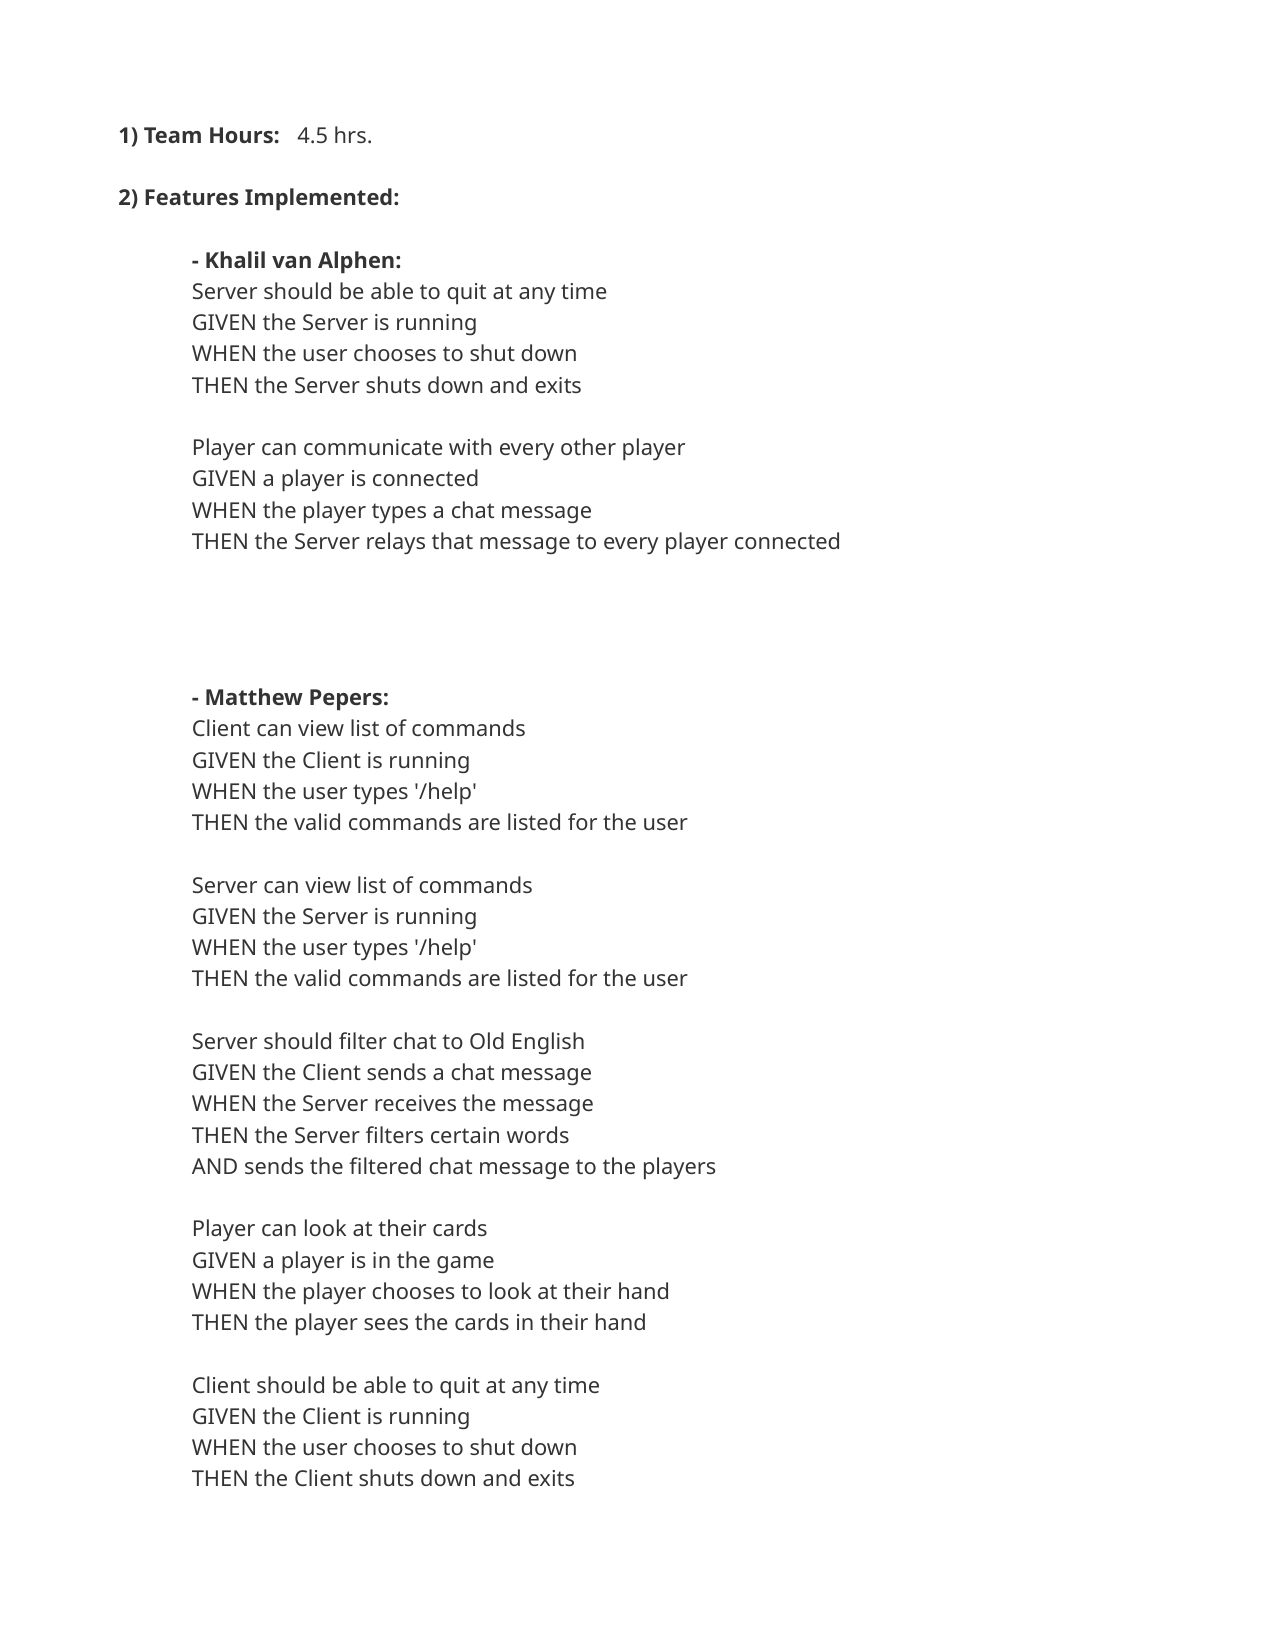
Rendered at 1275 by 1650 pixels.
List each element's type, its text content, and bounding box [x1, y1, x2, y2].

text GIVEN the Server is running WHEN the user chooses to shut down THEN the Server shuts down and exits [118, 306, 1157, 399]
text 2) Features Implemented: [118, 181, 1157, 212]
text GIVEN a player is connected WHEN the player types a chat message THEN the Server relays that message to every player connected [118, 462, 1157, 556]
text Player can look at their cards [118, 1212, 1157, 1243]
text 1) Team Hours: 4.5 hrs. [118, 118, 1157, 149]
text GIVEN the Client is running WHEN the user chooses to shut down THEN the Client shuts down and exits [118, 1399, 1157, 1493]
text GIVEN a player is in the game WHEN the player chooses to look at their hand THEN the player sees the cards in their hand [118, 1243, 1157, 1337]
text GIVEN the Client is running WHEN the user types '/help' THEN the valid commands are listed for the user [118, 743, 1157, 837]
text Server should be able to quit at any time [118, 274, 1157, 306]
text GIVEN the Client sends a chat message WHEN the Server receives the message THEN the Server filters certain words AND sends the filtered chat message to the players [118, 1056, 1157, 1181]
text - Matthew Pepers: [118, 681, 1157, 712]
text Server can view list of commands [118, 868, 1157, 899]
text Client can view list of commands [118, 712, 1157, 743]
text - Khalil van Alphen: [118, 243, 1157, 274]
text Client should be able to quit at any time [118, 1368, 1157, 1399]
text Player can communicate with every other player [118, 431, 1157, 462]
text WHEN the user types '/help' [118, 931, 1157, 962]
text Server should filter chat to Old English [118, 1024, 1157, 1056]
text THEN the valid commands are listed for the user [118, 962, 1157, 993]
text GIVEN the Server is running [118, 899, 1157, 931]
